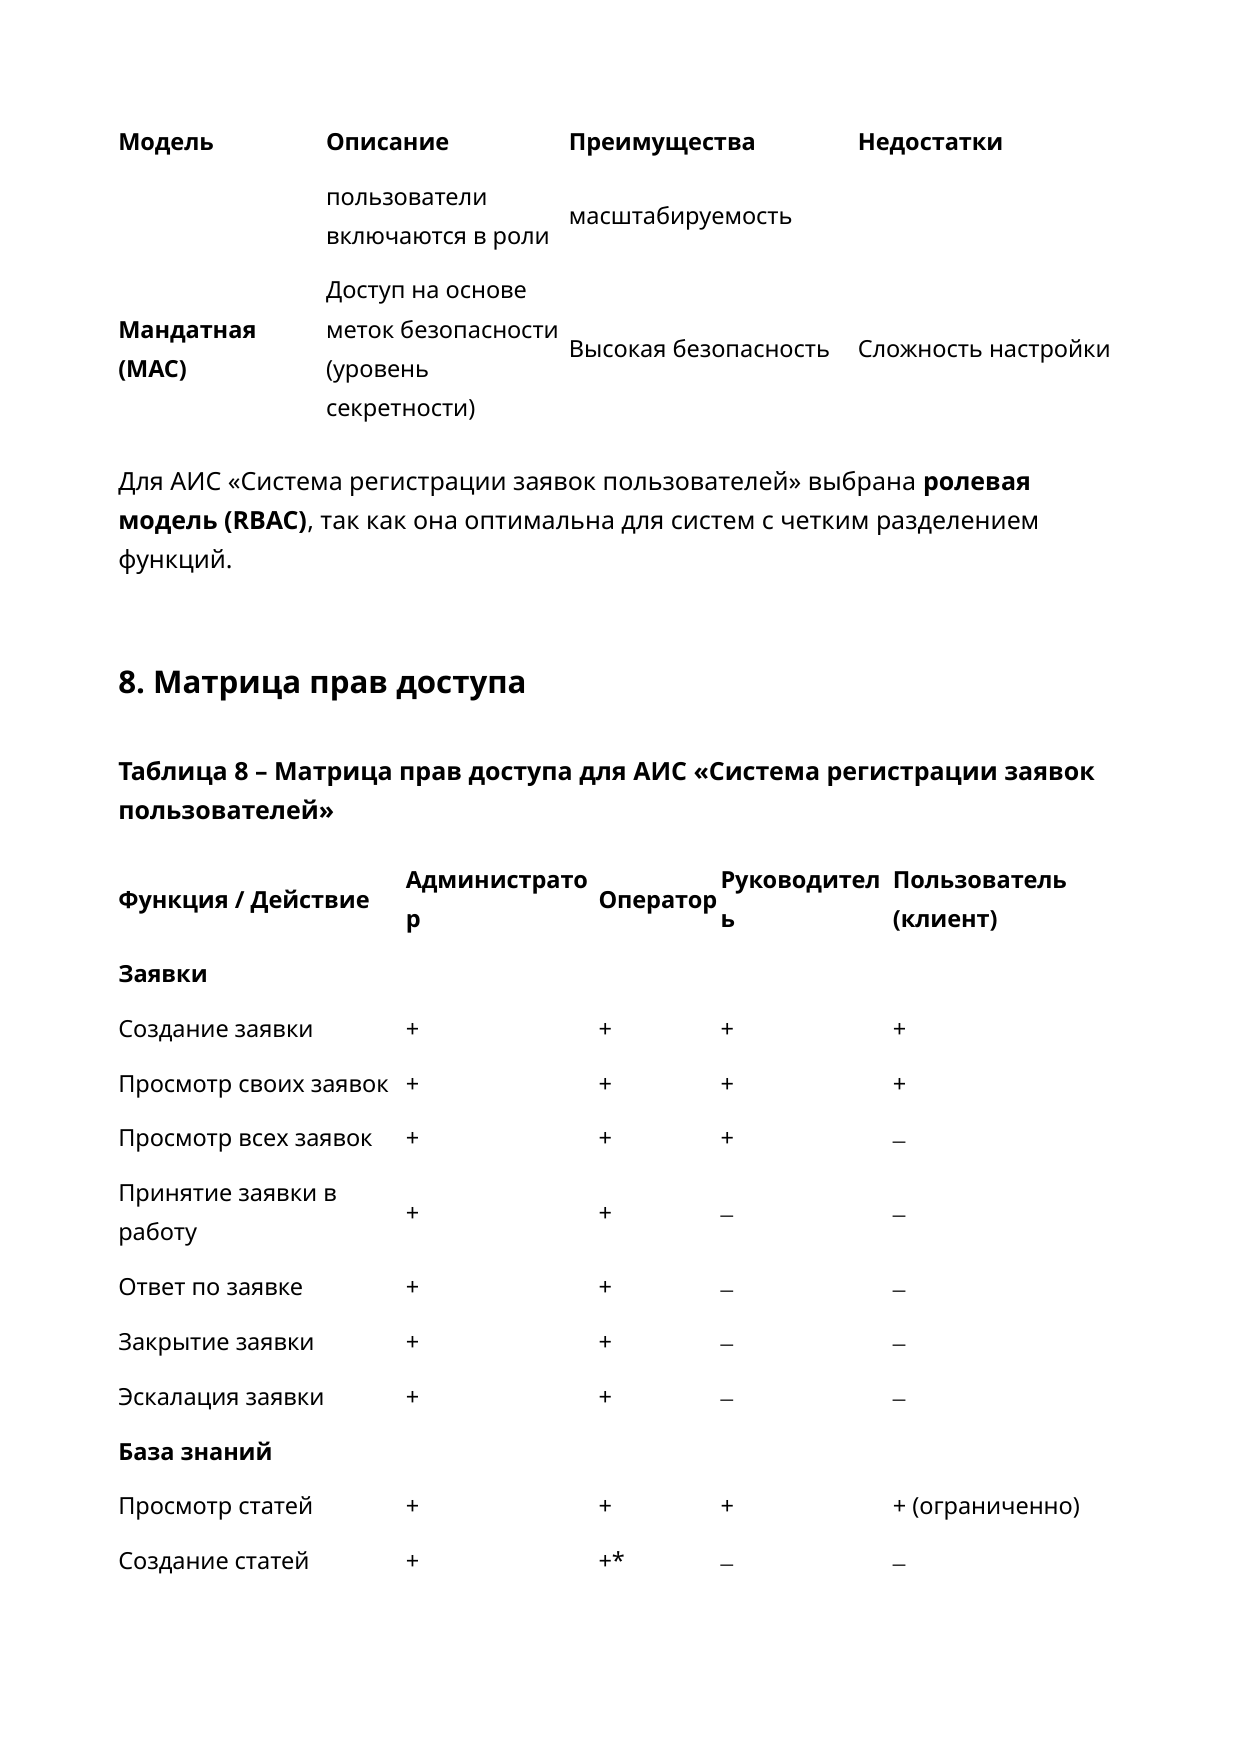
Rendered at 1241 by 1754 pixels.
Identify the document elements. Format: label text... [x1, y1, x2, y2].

table_cell + [598, 1061, 720, 1114]
table_cell + [893, 1061, 1122, 1114]
table_cell + [406, 1319, 598, 1373]
table_cell Просмотр всех заявок [118, 1116, 406, 1169]
table_cell – [893, 1538, 1122, 1592]
table_cell – [720, 1538, 893, 1592]
table_header Администратор [406, 856, 598, 950]
table_cell + [720, 1061, 893, 1114]
table_header Пользователь (клиент) [893, 856, 1122, 950]
text Для АИС «Система регистрации заявок пользователей» выбрана ролевая модель (RBAC), так как она оптимальна для систем с четким разделением функций. [118, 464, 1122, 576]
table_cell +* [598, 1538, 720, 1592]
table_cell + [893, 1006, 1122, 1060]
table_cell + [598, 1484, 720, 1537]
table_cell + [406, 1374, 598, 1428]
table_cell [598, 951, 720, 1005]
text Таблица 8 – Матрица прав доступа для АИС «Система регистрации заявок пользователей» [118, 753, 1122, 826]
table_cell – [720, 1264, 893, 1318]
table_cell + [598, 1264, 720, 1318]
table_cell [720, 1429, 893, 1482]
table_cell – [720, 1319, 893, 1373]
table_cell [893, 1429, 1122, 1482]
table_cell Создание заявки [118, 1006, 406, 1060]
table_cell + [406, 1264, 598, 1318]
table_header Функция / Действие [118, 856, 406, 950]
table_cell [893, 951, 1122, 1005]
table_cell Принятие заявки в работу [118, 1170, 406, 1263]
table_cell Закрытие заявки [118, 1319, 406, 1373]
table_cell – [893, 1264, 1122, 1318]
table_cell Мандатная (MAC) [118, 268, 326, 439]
table_header Модель [118, 118, 326, 173]
table_cell + (ограниченно) [893, 1484, 1122, 1537]
table_header Описание [326, 118, 569, 173]
table_cell [118, 174, 326, 267]
table_cell – [893, 1319, 1122, 1373]
table_cell – [893, 1116, 1122, 1169]
table_cell [406, 951, 598, 1005]
table_cell [858, 174, 1122, 267]
table_cell – [720, 1170, 893, 1263]
table_cell + [720, 1484, 893, 1537]
table_cell Просмотр статей [118, 1484, 406, 1537]
table_cell Создание статей [118, 1538, 406, 1592]
table_cell + [598, 1116, 720, 1169]
table_cell Доступ на основе меток безопасности (уровень секретности) [326, 268, 569, 439]
table_cell + [598, 1319, 720, 1373]
table_cell + [406, 1170, 598, 1263]
table_cell + [720, 1116, 893, 1169]
table_cell – [893, 1374, 1122, 1428]
table_cell Просмотр своих заявок [118, 1061, 406, 1114]
table_cell + [720, 1006, 893, 1060]
table_cell – [893, 1170, 1122, 1263]
table_cell + [598, 1170, 720, 1263]
table_cell – [720, 1374, 893, 1428]
table_cell Сложность настройки [858, 268, 1122, 439]
table_cell пользователи включаются в роли [326, 174, 569, 267]
table_cell + [406, 1484, 598, 1537]
table_cell Высокая безопасность [569, 268, 858, 439]
table_header Недостатки [858, 118, 1122, 173]
table_cell Заявки [118, 951, 406, 1005]
table_cell + [406, 1061, 598, 1114]
table_cell Ответ по заявке [118, 1264, 406, 1318]
table_cell [598, 1429, 720, 1482]
table_cell Эскалация заявки [118, 1374, 406, 1428]
table_cell + [406, 1538, 598, 1592]
subtitle 8. Матрица прав доступа [118, 656, 1122, 703]
table_cell База знаний [118, 1429, 406, 1482]
table_cell [406, 1429, 598, 1482]
table_cell + [598, 1006, 720, 1060]
table_cell + [406, 1006, 598, 1060]
table_header Преимущества [569, 118, 858, 173]
table_cell + [406, 1116, 598, 1169]
table_cell [720, 951, 893, 1005]
table_header Оператор [598, 856, 720, 950]
table_cell + [598, 1374, 720, 1428]
table_cell масштабируемость [569, 174, 858, 267]
table_header Руководитель [720, 856, 893, 950]
